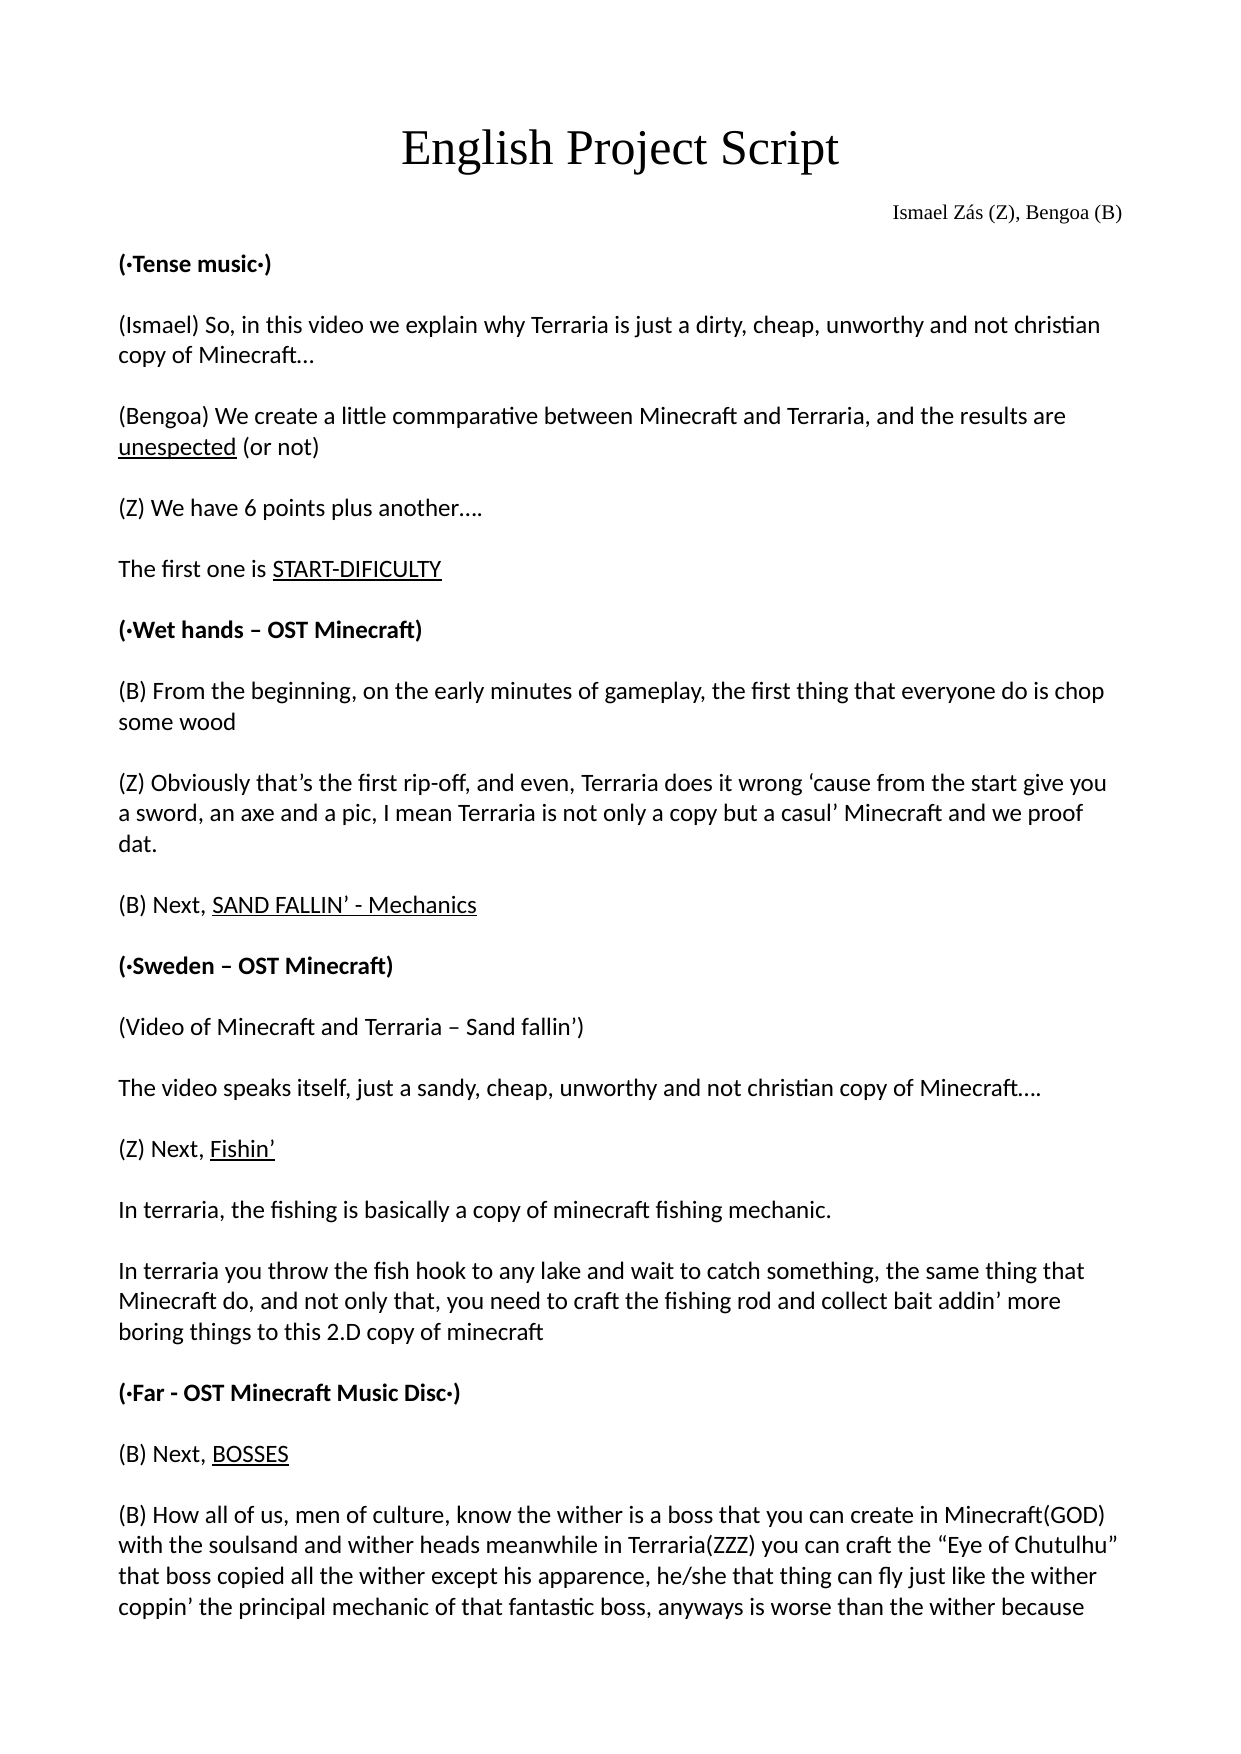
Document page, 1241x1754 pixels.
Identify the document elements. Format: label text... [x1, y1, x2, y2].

text In terraria, the fishing is basically a copy of minecraft fishing mechanic. [118, 1194, 1122, 1224]
text (Z) Next, Fishin’ [118, 1133, 1122, 1163]
text The video speaks itself, just a sandy, cheap, unworthy and not christian copy of Minecraft…. [118, 1072, 1122, 1102]
text (·Far - OST Minecraft Music Disc·) [118, 1377, 1122, 1408]
text (Bengoa) We create a little commparative between Minecraft and Terraria, and the results are unespected (or not) [118, 400, 1122, 461]
text English Project Script [118, 118, 1122, 176]
text (·Tense music·) [118, 248, 1122, 278]
text (B) Next, BOSSES [118, 1438, 1122, 1469]
text (B) Next, SAND FALLIN’ - Mechanics [118, 889, 1122, 919]
text (B) From the beginning, on the early minutes of gameplay, the first thing that everyone do is chop some wood [118, 675, 1122, 736]
text (Ismael) So, in this video we explain why Terraria is just a dirty, cheap, unworthy and not christian copy of Minecraft… [118, 309, 1122, 370]
text The first one is START-DIFICULTY [118, 553, 1122, 583]
text In terraria you throw the fish hook to any lake and wait to catch something, the same thing that Minecraft do, and not only that, you need to craft the fishing rod and collect bait addin’ more boring things to this 2.D copy of minecraft [118, 1255, 1122, 1347]
text (Z) Obviously that’s the first rip-off, and even, Terraria does it wrong ‘cause from the start give you a sword, an axe and a pic, I mean Terraria is not only a copy but a casul’ Minecraft and we proof dat. [118, 767, 1122, 858]
text (Video of Minecraft and Terraria – Sand fallin’) [118, 1011, 1122, 1041]
text (B) How all of us, men of culture, know the wither is a boss that you can create in Minecraft(GOD) with the soulsand and wither heads meanwhile in Terraria(ZZZ) you can craft the “Eye of Chutulhu” that boss copied all the wither except his apparence, he/she that thing can fly just like the wither coppin’ the principal mechanic of that fantastic boss, anyways is worse than the wither because [118, 1499, 1122, 1621]
text (·Sweden – OST Minecraft) [118, 950, 1122, 980]
text (Z) We have 6 points plus another…. [118, 492, 1122, 522]
text (·Wet hands – OST Minecraft) [118, 614, 1122, 644]
text Ismael Zás (Z), Bengoa (B) [118, 200, 1122, 224]
